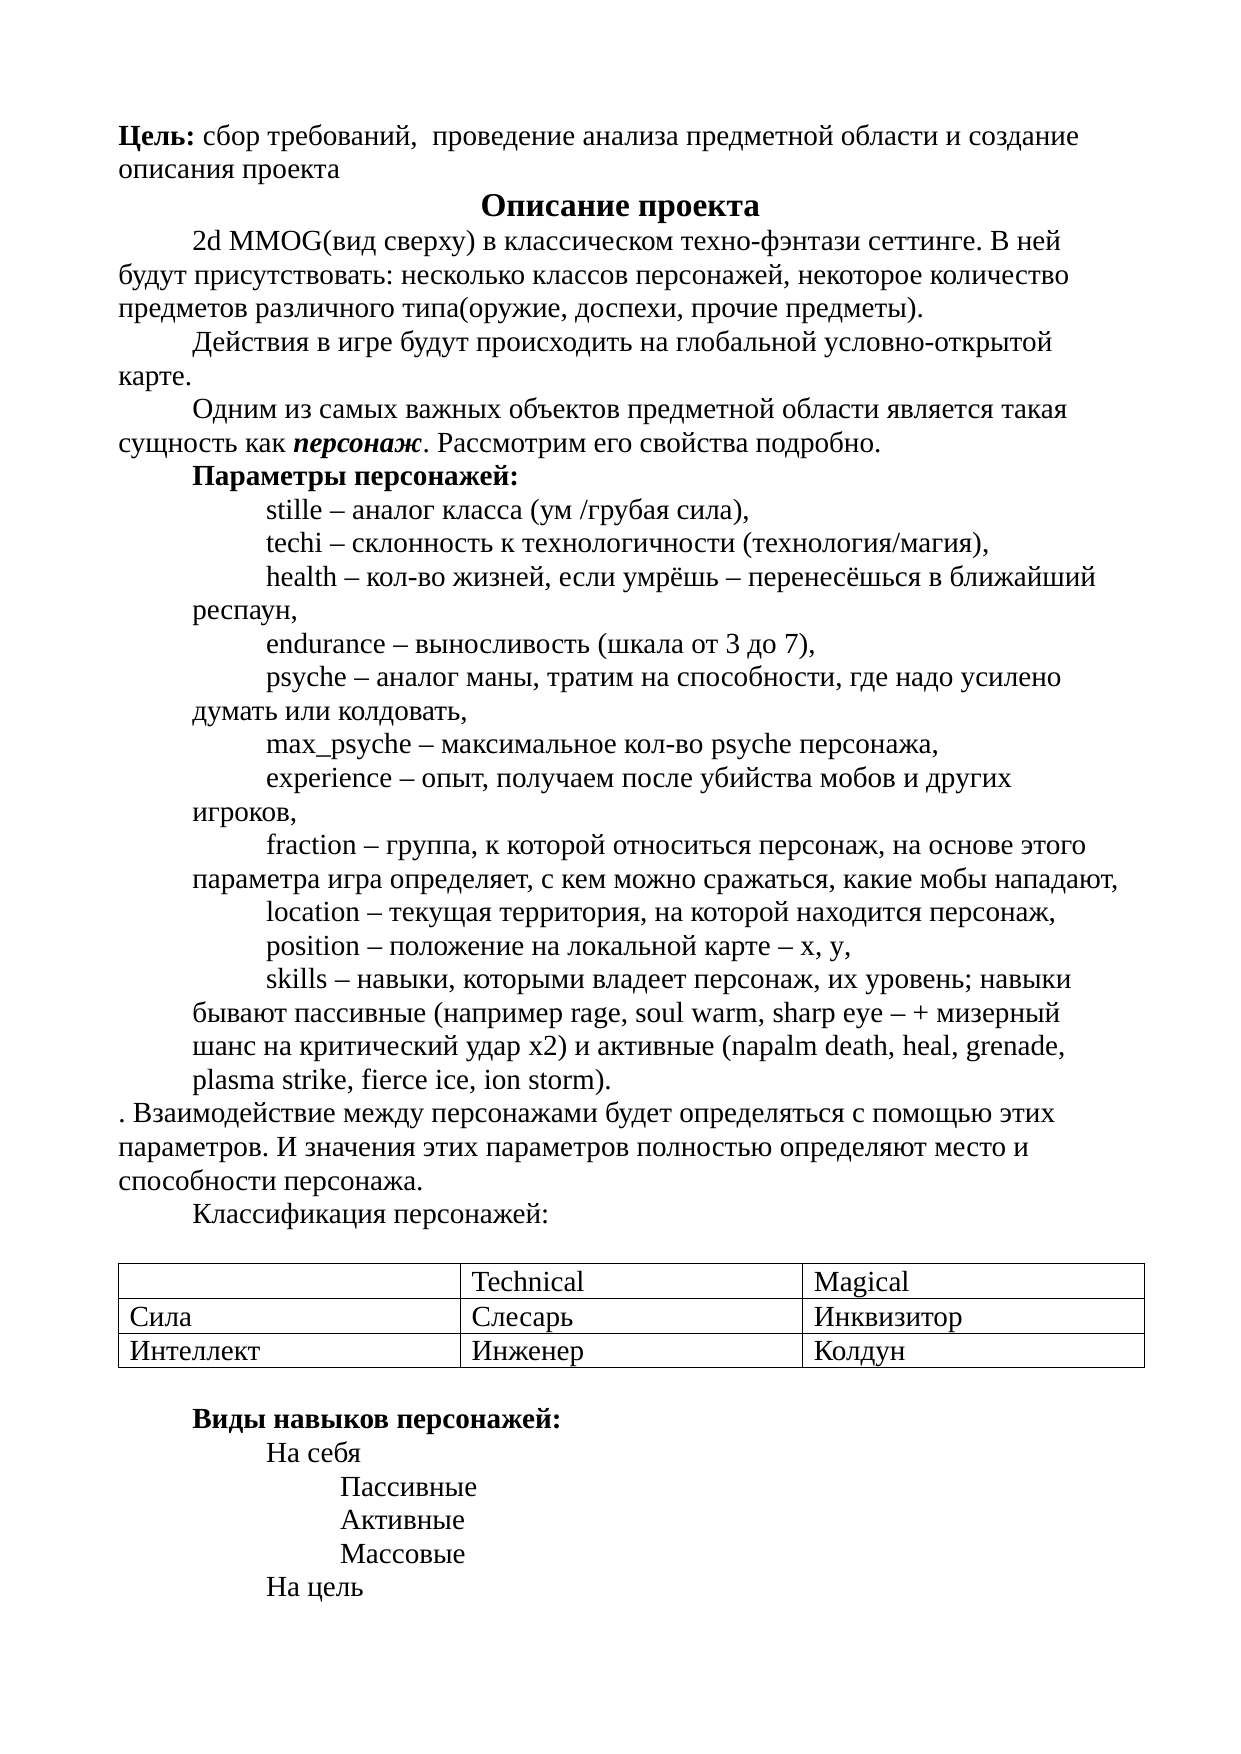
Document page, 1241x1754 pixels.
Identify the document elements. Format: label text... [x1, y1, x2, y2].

text Активные [118, 1502, 1122, 1536]
table_cell Колдун [803, 1334, 1144, 1367]
table_cell Интеллект [119, 1334, 460, 1367]
text На себя [118, 1435, 1122, 1469]
table_header Technical [461, 1264, 802, 1298]
text Параметры персонажей: [118, 458, 1122, 492]
text position – положение на локальной карте – x, y, [192, 928, 1122, 961]
text Одним из самых важных объектов предметной области является такая сущность как персонаж. Рассмотрим его свойства подробно. [118, 391, 1122, 458]
text Действия в игре будут происходить на глобальной условно-открытой карте. [118, 324, 1122, 391]
text Классификация персонажей: [118, 1196, 1122, 1230]
text Цель: сбор требований, проведение анализа предметной области и создание описания проекта [118, 118, 1122, 185]
text location – текущая территория, на которой находится персонаж, [192, 894, 1122, 928]
text stille – аналог класса (ум /грубая сила), [192, 492, 1122, 525]
text Виды навыков персонажей: [118, 1402, 1122, 1435]
text fraction – группа, к которой относиться персонаж, на основе этого параметра игра определяет, с кем можно сражаться, какие мобы нападают, [192, 827, 1122, 894]
text На цель [118, 1569, 1122, 1603]
text experience – опыт, получаем после убийства мобов и других игроков, [192, 760, 1122, 827]
text . Взаимодействие между персонажами будет определяться с помощью этих параметров. И значения этих параметров полностью определяют место и способности персонажа. [118, 1096, 1122, 1196]
table_header [119, 1264, 460, 1298]
text max_psyche – максимальное кол-во psyche персонажа, [192, 727, 1122, 760]
text psyche – аналог маны, тратим на способности, где надо усилено думать или колдовать, [192, 659, 1122, 727]
text Описание проекта [118, 185, 1122, 223]
table_header Magical [803, 1264, 1144, 1298]
table_cell Сила [119, 1299, 460, 1332]
text skills – навыки, которыми владеет персонаж, их уровень; навыки бывают пассивные (например rage, soul warm, sharp eye – + мизерный шанс на критический удар x2) и активные (napalm death, heal, grenade, plasma strike, fierce ice, ion storm). [192, 961, 1122, 1096]
table_cell Инквизитор [803, 1299, 1144, 1332]
text 2d MMOG(вид сверху) в классическом техно-фэнтази сеттинге. В ней будут присутствовать: несколько классов персонажей, некоторое количество предметов различного типа(оружие, доспехи, прочие предметы). [118, 223, 1122, 324]
text techi – склонность к технологичности (технология/магия), [192, 525, 1122, 559]
table_cell Инженер [461, 1334, 802, 1367]
text health – кол-во жизней, если умрёшь – перенесёшься в ближайший респаун, [192, 559, 1122, 626]
text Массовые [118, 1536, 1122, 1569]
table_cell Слесарь [461, 1299, 802, 1332]
text Пассивные [118, 1469, 1122, 1502]
text endurance – выносливость (шкала от 3 до 7), [192, 626, 1122, 659]
